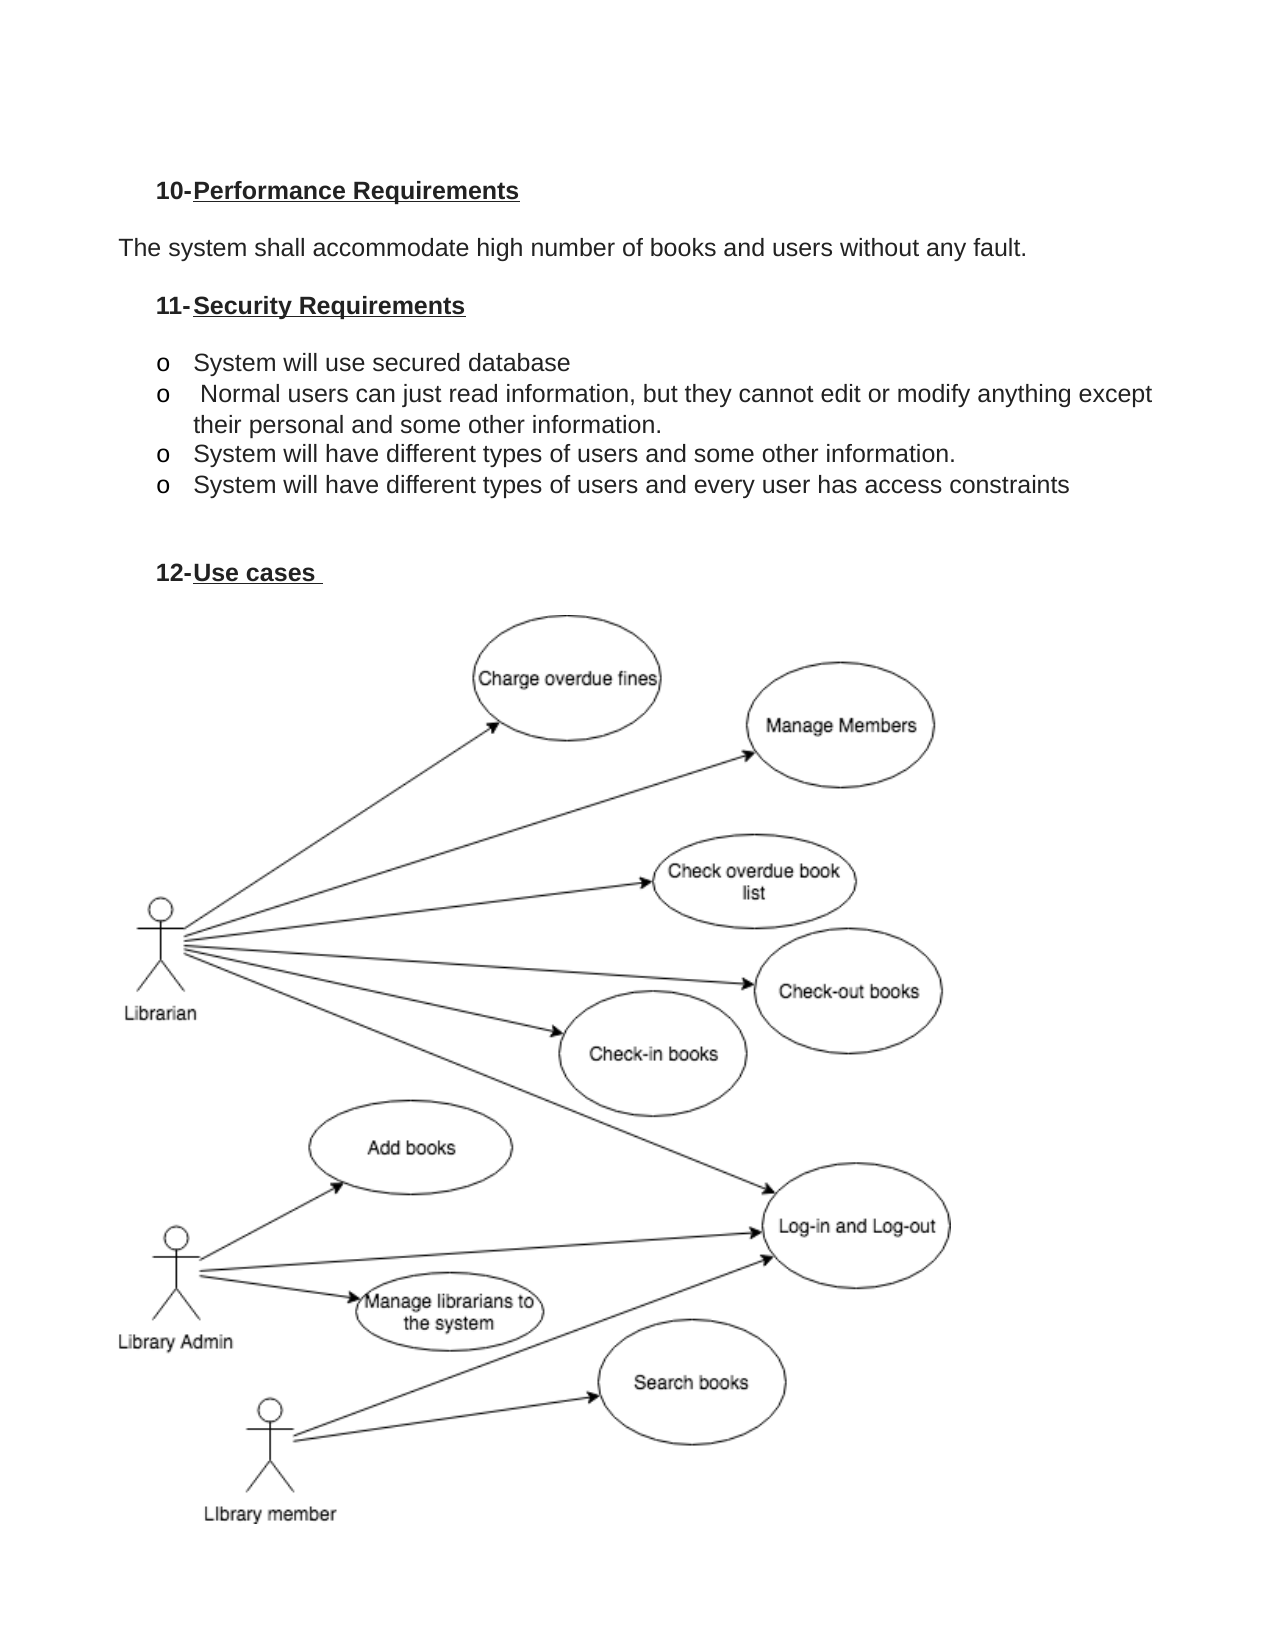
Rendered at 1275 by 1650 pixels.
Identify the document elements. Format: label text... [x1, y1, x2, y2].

list Normal users can just read information, but they cannot edit or modify anything except their personal and some other information. [156, 379, 1157, 439]
text The system shall accommodate high number of books and users without any fault. [118, 233, 1157, 262]
list System will have different types of users and some other information. [156, 439, 1157, 470]
list Use cases [156, 558, 1157, 587]
list Performance Requirements [156, 176, 1157, 204]
list System will have different types of users and every user has access constraints [156, 470, 1157, 501]
list Security Requirements [156, 291, 1157, 319]
list System will use secured database [156, 348, 1157, 379]
